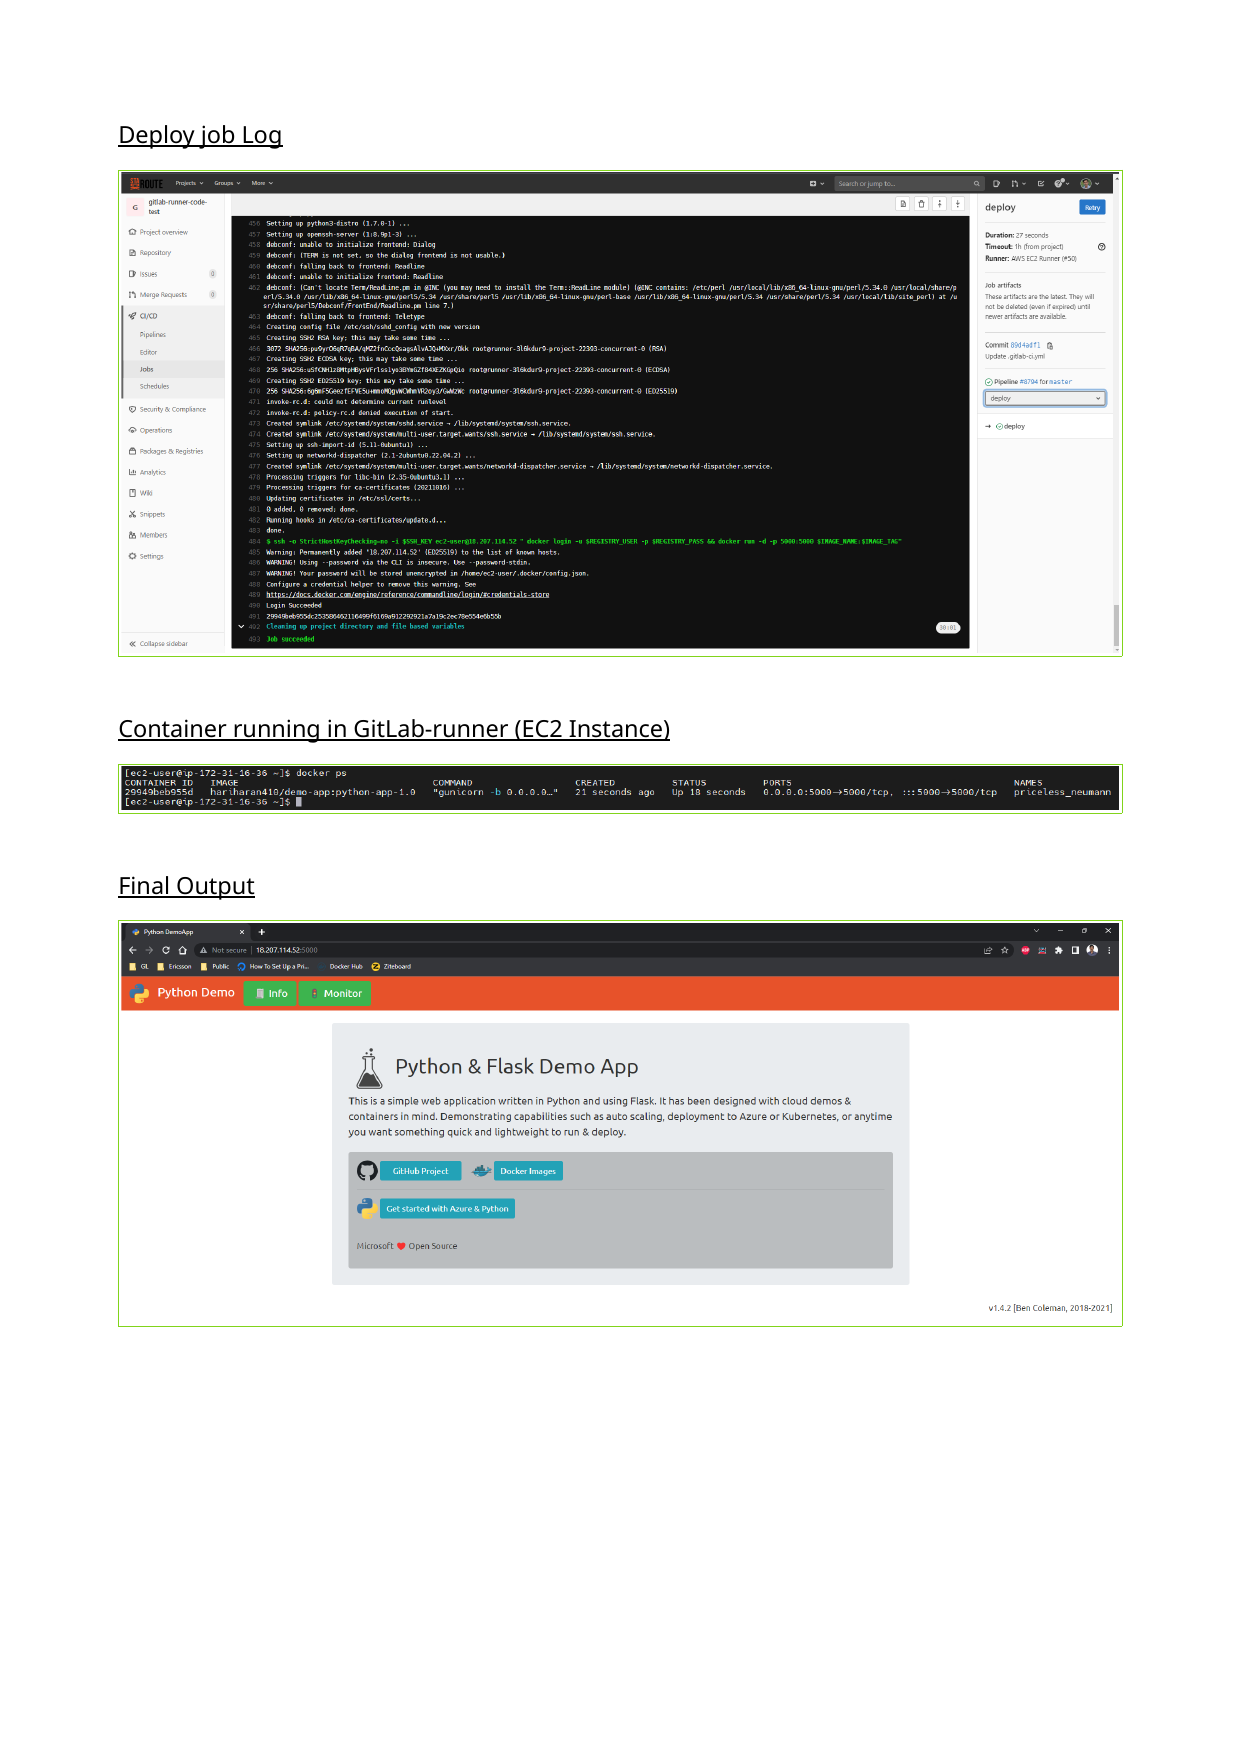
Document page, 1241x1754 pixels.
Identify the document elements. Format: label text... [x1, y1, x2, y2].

picture [121, 923, 1119, 1324]
text Container running in GitLab-runner (EC2 Instance) [118, 712, 1122, 744]
text Deploy job Log [118, 118, 1122, 150]
picture [121, 172, 1119, 653]
text Final Output [118, 869, 1122, 901]
picture [121, 766, 1119, 810]
